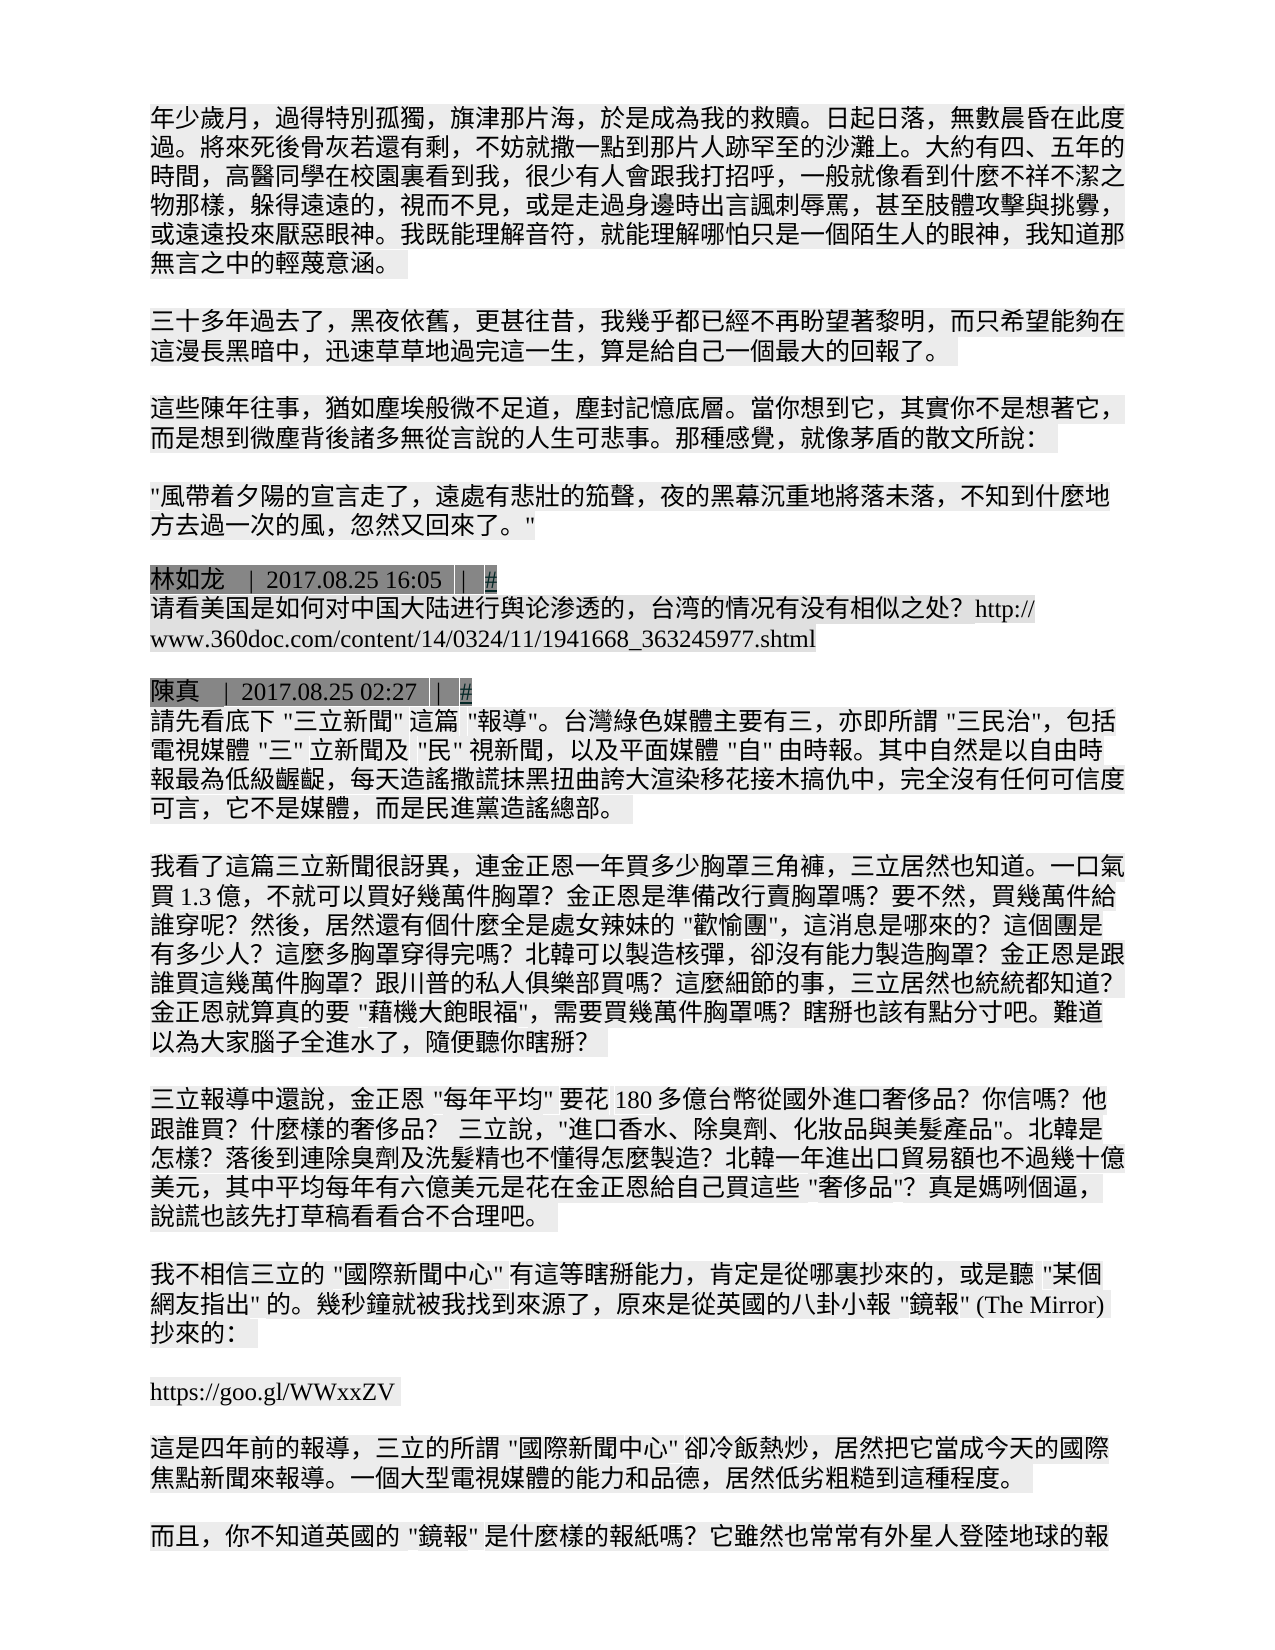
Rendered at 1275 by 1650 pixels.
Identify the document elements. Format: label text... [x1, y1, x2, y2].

text 林如龙 | 2017.08.25 16:05 | # [150, 565, 1125, 594]
text 西方主流政治勢力及其媒體，近年來興起所謂 "打假新聞" 之議。台灣在美國主子的帶領下，也跟著打假。但事實上，他們打的假新聞，卻全是真的；而他們自己所產製的 "新聞"，卻往往是假的。 比方說，之前提到 WSWS 經過一番嚴謹的調查與分析，發現Google配合 CIA ，居然讓 WSWS 從一些特定關鍵字搜尋中自動蒸發或排到最後面，盡量想辦法讓它消失於世人眼前，理由是說 WSWS "涉及陰謀論"，簡單說就是假新聞。但我敢跟各位保證，我沒見過國內外任何一個媒體比 WSWS更具有普遍的公信力。 在我心目中，世界上有三大媒體最具公信力，除 WSWS外，其它兩個就是俄羅斯的 RT及祖國的鳳凰衛視。這三個媒體報導品質水平非常高，特別是鳳凰衛視的記錄片或專題報導，內涵深厚動人，更是我的最愛。但是，RT 及鳳凰對於自身國內的負面新聞卻比較缺乏批判性。相較之下，WSWS 較為全方位，不管哪一方，它都照樣批評。除了文章後面經常會喊上兩句 "工人階級大團結" 的八股口號之外，我沒看過比 WSWS 更專業更嚴謹的媒體了。它的評論性報導觀點，我不一定都能認同，但你無法否認它對於各項細節的掌握十分精準，絕不信口開河，可信度可說已達到一個媒體所能做到的極致。 也就是說，西方主流政治勢力之所謂打假，打的全是最真實的東西，而真正的假新聞，真正的造謠中心，卻是這些主流媒體及其背後政治勢力。你必須認清的一點是：這些假新聞製造中心，它是刻意造假，蓄意傳佈，藉以操控輿論，而絕非不小心犯錯。事實上，假新聞老早就已成為以美國為首的西方列強的一種武器，一種宣傳戰，藉以發動更多侵略戰爭以及以 "民主自由與人權" 為愰子的無數血腥政變。 我舉個例，各位知道法輪功是CIA的一個走狗組織，旨在顛覆中國，想方設法捏造無數謊言破壞中國形象，製造中國動亂。法輪功的白手套就是法輪功之友會，在美國成立，英文叫 Friends of Falun Gong，簡稱 FoFG，擁有來自以美國為首的各方仇中政治勢力包括 CIA的資助，藉以推展各種醜化與顛覆中國的活動及假新聞宣傳戰。 法輪功之友會的主要領導人之一是個美國人，女的，叫做 Annette Lantos。2005年，阿扁當所謂總統時，還隆重邀請她來台灣接受什麼「紫色大綬景星勳章」的贈勳儀式，表彰她對台灣民主自由與人權的 "偉大貢獻"。但事實上，除了貢獻於造謠生事反中仇中之外，請問她貢獻了什麼？ 在此之前，亦即2002年，扁嫂吳淑珍則獲邀訪美，榮獲美國CIA的 "民主基金會" (NED) 的 "民主獎章"，表揚扁嫂對世界民主自由與人權的偉大貢獻 (好多品德不端的人渣曾經獲得這個獎項)。請問，吳淑珍除了負責替阿扁貪污洗錢上百億及官商勾結內線炒股獲取驚人暴利之外，貢獻了什麼民主自由與人權？ 這個法輪功之友會的領導 Annette Lantos，來頭可不小，可說是一門忠烈。她老公就是美國眾議院外交事務委員會主席，幾年前已過世，叫做Tom Lantos。這位Tom Lantos是個戰爭販子，積極介入並推動前後兩次的侵略伊拉克戰爭。1983年，他在美國國會創立了一個組織叫做 "美國國會人權議員團"（Congressional Human Rights Caucus），其所謂 "關心人權"，關心的卻是支持達賴、支持西藏獨立的 "人權"，並多次與達賴會面，2007年還代表美國國會頒給達賴一個 Congressional Gold Medal (簡稱國會金質獎章），這是美國平民最高榮譽獎章，表彰達賴對於美國的偉大貢獻。 這位一方面是戰爭販子、一方面卻又是專門 "關心" 中國人權的人權議員Tom Lantos的各種 "偉大事蹟" 中，有一項事蹟也許你聽過。時間大約是在1990-1991年，美國正發動第一次波灣戰爭，這位人權議員為了進一步鼓吹戰爭，竟以 "國會人權議員團" 主席的身份召開聽證會，會中請來一位匿名的小護士，提出指控說，伊拉克政府軍竟然入侵科威特之後，把醫院裏仍在保溫箱中照顧的新生兒全部抓出來扔在地板上，讓小嬰兒自生自滅。小護士言之鑿鑿，講得跟真的一樣，引發舉世怒火，於是美國再度成為正義使者，把伊拉克軍隊炸得血流成河。 可是，兩年後卻發現，媽的，哪來什麼小護士，原來此人是科威特駐美國大使的女兒，從頭到尾根本就是一齣假戲，藉以推動戰爭。後來，一些國際人權組織包括國際特赦組織對此進行調查，走訪當時的醫院，證實當時該院所有嬰兒全都健在，相關指控，根本無中生有。 故事還沒完哦，向來努力散播假新聞的西方主流媒體之一---紐約時報，在東窗事發後居然高調譴責Tom Lantos，說他居然膽敢跟美國公關公司密謀，一起演出這齣假戲，藉以發動戰爭，刻意欺騙世人。紐約時報的指控完全正確，問題是，這家媒體長年毫無羞恥地配合美國政治當局，大量散播虛假新聞與偏頗扭曲言論，藉以發動各種侵略戰爭及醜化中國，種種敗行劣跡，罄竹難書，豈是一千萬個 Tom Lantos所能比擬。 今天中午頂著大熱天，騎機車四處尋找影印店，騎著騎著，不知不覺中就來到高醫位於山東街的後門。28年來，我從未再回到此地。影印完，隨手給這校園後門拍了張照片，便騎車匆匆地走了。一群濃妝豔抹、高談闊論的學弟妹，對我的拍照舉動，投來不解的眼神。 大約 34 年前吧，在這個極其狹窄、僅容一人進出的校園後門，我經常一個人在這裏散發自己寫的傳單，常得忍受來自幾乎所有同學與老師的辱罵與蔑視；記憶之中，無一友善。有些同學，接過傳單，連看都不看，直接揉成一團就往我臉上砸。 走過小門，走進校園後，再走上一小段 "羊腸小徑"，就是高醫的學校餐廳。我曾利用中午學生用餐人潮眾多時，大膽跑進餐廳發傳單，被一名同學偷偷朝我背後拉開領口，倒入一整碗滾燙熱湯。我當下的痛楚狼狽反應，竟引起哄堂大笑，一些同學擊桌叫好，叫我滾出去，叫我不要用政治污染校園。 其實，我寫的幾乎都不是什麼政治激烈言詞或主張，而往往只是一些甚至還帶點柔弱憂傷的文字，關於弱勢者，關於人事物之間的種種。即便是蔣經國過世那一天寫的傳單，也一樣只是一些平淡敘事文字。我寫說，一個獨裁者的死，眾人竟為之哀嚎，但是那些在暗夜中哭泣、數以萬計的雛妓，以及那些在海上討生活卻經常被鄰國藉故逮捕的漁民，難道引不起你的一點惆悵？ 那是大約29年前的冬天，蔣經國過世，我當下立即寫了篇文章，製作成傳單，在這後門入口處散發。短短不到三分鐘的時間，兩輛警車立即前來把我抓走，附近商家聽到尖銳刺耳的警笛聲遠遠傳來，叫我快逃，但我沒逃。 年少歲月，過得特別孤獨，旗津那片海，於是成為我的救贖。日起日落，無數晨昏在此度過。將來死後骨灰若還有剩，不妨就撒一點到那片人跡罕至的沙灘上。大約有四、五年的時間，高醫同學在校園裏看到我，很少有人會跟我打招呼，一般就像看到什麼不祥不潔之物那樣，躲得遠遠的，視而不見，或是走過身邊時出言諷刺辱罵，甚至肢體攻擊與挑釁，或遠遠投來厭惡眼神。我既能理解音符，就能理解哪怕只是一個陌生人的眼神，我知道那無言之中的輕蔑意涵。 三十多年過去了，黑夜依舊，更甚往昔，我幾乎都已經不再盼望著黎明，而只希望能夠在這漫長黑暗中，迅速草草地過完這一生，算是給自己一個最大的回報了。 這些陳年往事，猶如塵埃般微不足道，塵封記憶底層。當你想到它，其實你不是想著它，而是想到微塵背後諸多無從言說的人生可悲事。那種感覺，就像茅盾的散文所說： "風帶着夕陽的宣言走了，遠處有悲壯的笳聲，夜的黑幕沉重地將落未落，不知到什麼地方去過一次的風，忽然又回來了。" [150, 75, 1125, 540]
text 陳真 | 2017.08.25 02:27 | # [150, 677, 1125, 707]
text 请看美国是如何对中国大陆进行舆论渗透的，台湾的情况有没有相似之处？http://www.360doc.com/content/14/0324/11/1941668_363245977.shtml [150, 594, 1125, 652]
text 請先看底下 "三立新聞" 這篇 "報導"。台灣綠色媒體主要有三，亦即所謂 "三民治"，包括電視媒體 "三" 立新聞及 "民" 視新聞，以及平面媒體 "自" 由時報。其中自然是以自由時報最為低級齷齪，每天造謠撒謊抹黑扭曲誇大渲染移花接木搞仇中，完全沒有任何可信度可言，它不是媒體，而是民進黨造謠總部。 我看了這篇三立新聞很訝異，連金正恩一年買多少胸罩三角褲，三立居然也知道。一口氣買1.3億，不就可以買好幾萬件胸罩？金正恩是準備改行賣胸罩嗎？要不然，買幾萬件給誰穿呢？然後，居然還有個什麼全是處女辣妹的 "歡愉團"，這消息是哪來的？這個團是有多少人？這麼多胸罩穿得完嗎？北韓可以製造核彈，卻沒有能力製造胸罩？金正恩是跟誰買這幾萬件胸罩？跟川普的私人俱樂部買嗎？這麼細節的事，三立居然也統統都知道？金正恩就算真的要 "藉機大飽眼福"，需要買幾萬件胸罩嗎？瞎掰也該有點分寸吧。難道以為大家腦子全進水了，隨便聽你瞎掰？ 三立報導中還說，金正恩 "每年平均" 要花180多億台幣從國外進口奢侈品？你信嗎？他跟誰買？什麼樣的奢侈品？ 三立說，"進口香水、除臭劑、化妝品與美髮產品"。北韓是怎樣？落後到連除臭劑及洗髮精也不懂得怎麼製造？北韓一年進出口貿易額也不過幾十億美元，其中平均每年有六億美元是花在金正恩給自己買這些 "奢侈品"？真是媽咧個逼，說謊也該先打草稿看看合不合理吧。 我不相信三立的 "國際新聞中心" 有這等瞎掰能力，肯定是從哪裏抄來的，或是聽 "某個網友指出" 的。幾秒鐘就被我找到來源了，原來是從英國的八卦小報 "鏡報" (The Mirror) 抄來的： https://goo.gl/WWxxZV 這是四年前的報導，三立的所謂 "國際新聞中心" 卻冷飯熱炒，居然把它當成今天的國際焦點新聞來報導。一個大型電視媒體的能力和品德，居然低劣粗糙到這種程度。 而且，你不知道英國的 "鏡報" 是什麼樣的報紙嗎？它雖然也常常有外星人登陸地球的報導，不過，整個媒體水平應該比法輪功的"大紀元" 好一些，至少它一般是站在比較 "正義" 的一方。但是，光是政治正確並不會使其可信度增加。 更不可思議的是，四年前的 "鏡報" 原始報導也僅僅只是提到說 "北韓在昂貴樂器及皮革製品和酒類方面的進口消費比往昔大幅增加。根據遞交南韓國會的一篇報告指出，2012年北韓在這方面的進口金額大約是六億四千五百萬美元，比金正日的時代增加一倍。" 但是，三立新聞居然能夠從什麼金正恩花1.3億給處女辣妹團買胸罩，一路把北韓整個國家的某些進口消費類別給統統全部冠到金正恩一個人頭上。媽的，六億四千五百多萬美元折合台幣200億，一個人一年給自己買什麼樣的奢侈品需要買這麼多錢？真是太扯了。一個人一個月平均16億7千萬給自己買酒、除臭劑、洗髮精、奶罩、性感三角褲及樂器等奢侈品？ 至於這個金正恩 "藉機大飽眼福" 的處女辣妹團，如此內幕的獨家消息究竟從哪來，我用關鍵字查了一下，竟然也是來自鏡報，而且是去年(2016年)四月的 "報導"： https://goo.gl/22w8jd 你不知道鏡報基本上是一種娛樂小報嗎？小道消息一堆，還挺有趣，不少英國人很愛看，但能一一當真嗎？你看上面這個連結，居然還有許多處女辣妹團的照片為證呢！可是，照片中這些人不是明明就只是軍人和廚師以及北韓國家文藝隊嗎？哪來什麼處女辣妹團？ 這讓我想起賓拉登被美國殺害之後，西方媒體不斷醜化他，台灣媒體也統統照單全收，比方說什麼賓拉登每天窩在豪宅看大量A片，每天注意自己有沒有登上國際媒體，整個房間全是A片云云。你信嗎？賓拉登是那樣的人、過那樣的生活嗎？ 當然，我並不是說台灣的親綠媒體很爛而其它媒體不爛。事實上，除了自由時報之重大惡質與全然不可信之外，其它媒體不分藍綠，在報導品質方面其實差不多，特別是所謂國際新聞，更是一片荒蕪與荒誕。英國有幾個娛樂小報，但至少還有一些稍微比較像樣的媒體，但是台灣呢？每天打開電視新聞全是低能到難以想像的各種無聊瑣事，比方說哪個路人甲跟路人乙在路邊對罵之類，套句電視新聞主流用語：這一切洋相，"全讓監視器 (或行車記錄器) 給拍下來了！帶你來看看！" 陳真 2017. 08. 25. ==================== 金正恩砸1.3億 買內衣犒賞歡愉團 三立新聞網 2017年8月24日 國際中心／綜合報導 北韓政府每年徵召年輕處女組成「歡愉團」（Pleasure Squad），只為娛樂領袖金正恩以及其官員，變態行徑讓不少人髮指。據傳，金正恩還曾龍心大悅，砸下台幣1.3億買性感內衣給她們當作獎勵。 北韓金氏家族代代相傳的「歡愉團」，初選時都會先問女孩是否有過性行為，入選最小年齡僅13歲的女生，且入選前還要經過醫學檢查證明是「處女」，才會正式入選用來服務。 其實在2011年，前領導人金正日去世後一度被廢除「歡愉團」，金正恩後來恢復招聘，成立1年多，他就已經撒了1.3億台幣買性感內衣犒賞成員，也藉機大飽自己眼福。 曾高喊要讓人民「有米飯可吃，有肉湯可喝」的金正恩，私生活卻是過的極度奢侈。據了解，2015他從德國一間公司進口香檳、其他高級酒品等，總共花了約新台幣2.7億元，另外還花了台幣615萬買進口香水、除臭劑、化妝品與美髮產品等。 聯合國「朝鮮人權狀況調查委員會」的報告曾指出，金正恩每年平均要花6億美元（約181億元台幣）為自己購買奢侈品，與父親金正日執政時期，每年平均花3億美元購買奢侈品時相比多了一倍。 [150, 707, 1125, 1551]
